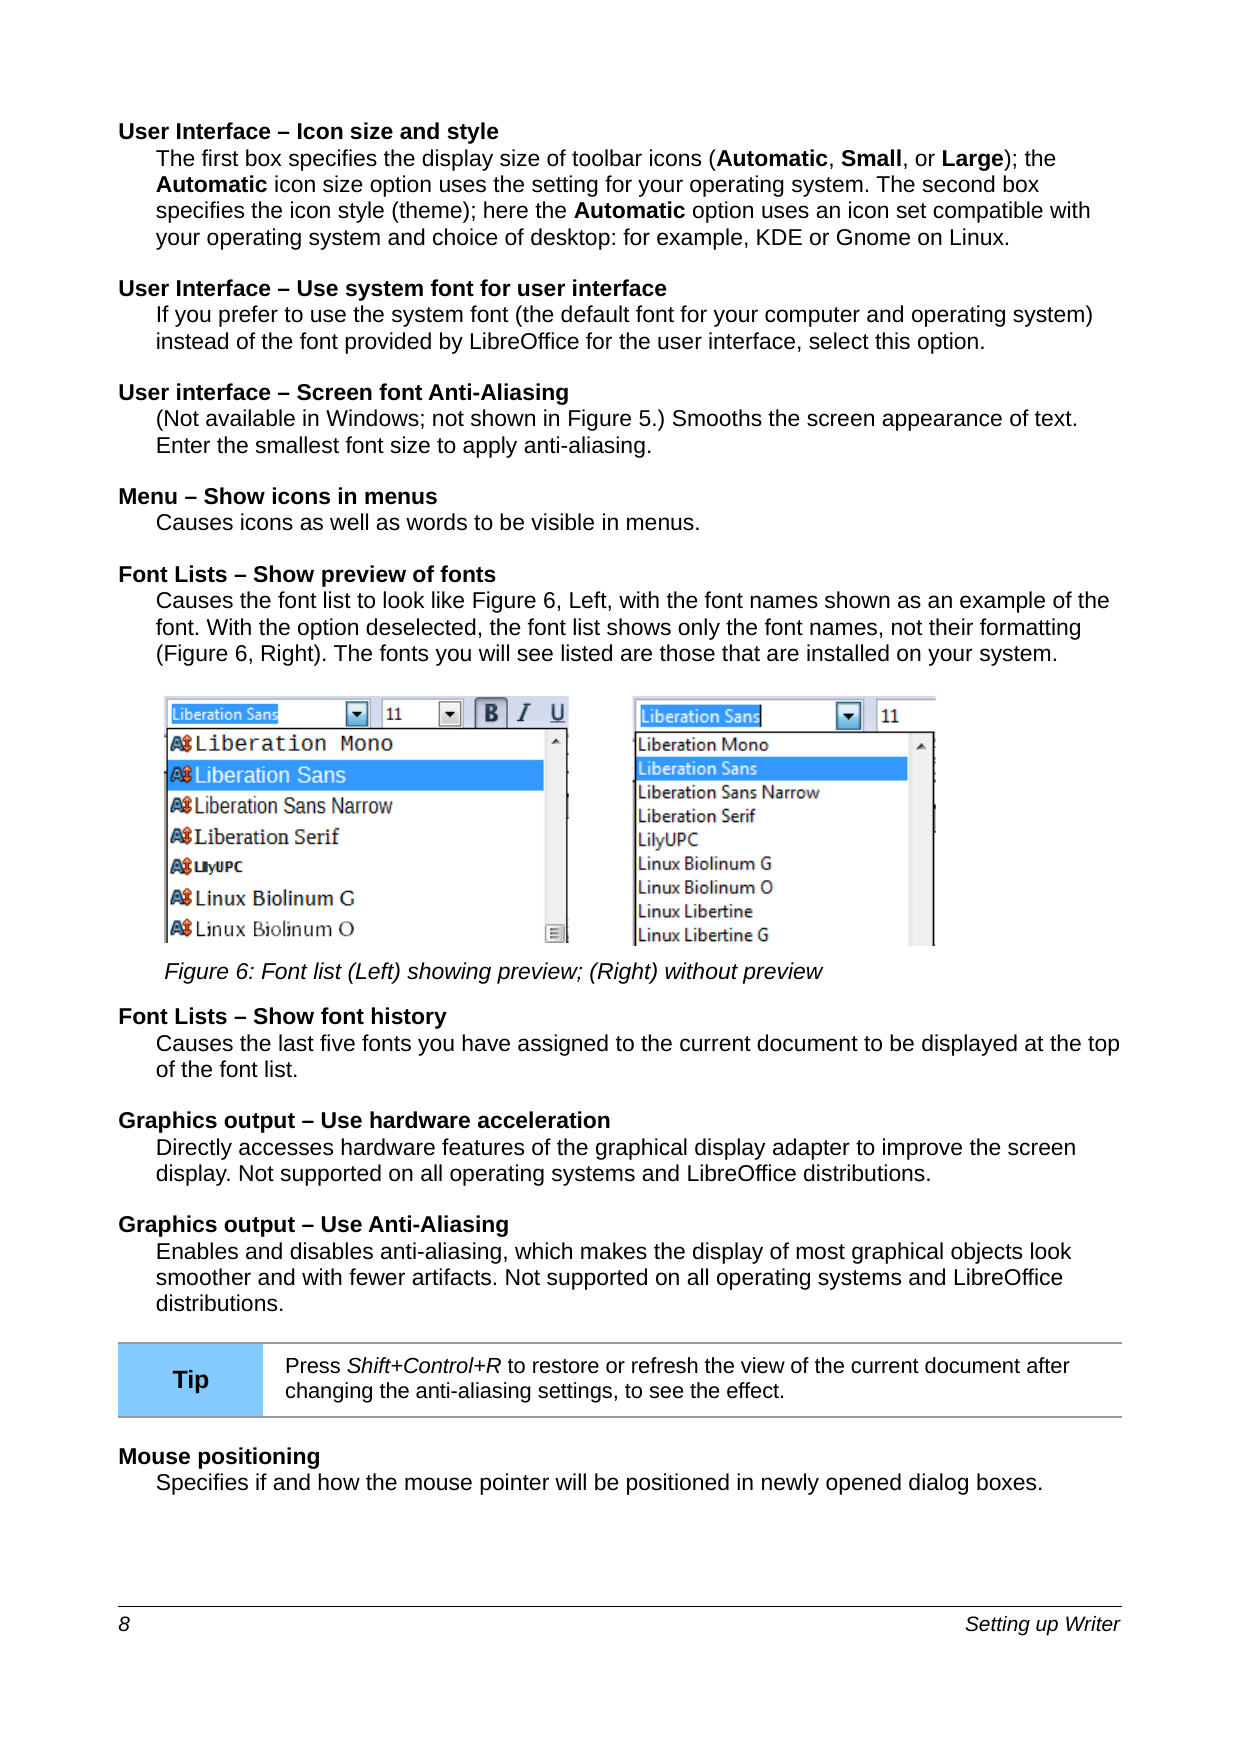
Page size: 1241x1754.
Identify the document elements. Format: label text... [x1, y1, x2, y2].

table_header [633, 696, 971, 958]
text Mouse positioning [118, 1443, 1122, 1469]
text Causes the font list to look like Figure 6, Left, with the font names shown as an example of the font. With the option deselected, the font list shows only the font names, not their formatting (Figure 6, Right). The fonts you will see listed are those that are installed on your system. [156, 587, 1122, 666]
text User Interface – Icon size and style [118, 118, 1122, 144]
table_header Tip [118, 1344, 263, 1416]
text Directly accesses hardware features of the graphical display adapter to improve the screen display. Not supported on all operating systems and LibreOffice distributions. [156, 1133, 1122, 1186]
text User Interface – Use system font for user interface [118, 275, 1122, 301]
table_cell Figure 6: Font list (Left) showing preview; (Right) without preview [164, 958, 971, 991]
text Specifies if and how the mouse pointer will be positioned in newly opened dialog boxes. [156, 1469, 1122, 1496]
text Menu – Show icons in menus [118, 483, 1122, 509]
text Font Lists – Show font history [118, 1003, 1122, 1029]
text Causes the last five fonts you have assigned to the current document to be displayed at the top of the font list. [156, 1029, 1122, 1082]
text (Not available in Windows; not shown in Figure 5.) Smooths the screen appearance of text. Enter the smallest font size to apply anti-aliasing. [156, 405, 1122, 458]
table_header Press Shift+Control+R to restore or refresh the view of the current document after changing the anti-aliasing settings, to see the effect. [264, 1344, 1122, 1416]
text Font Lists – Show preview of fonts [118, 561, 1122, 587]
text Enables and disables anti-aliasing, which makes the display of most graphical objects look smoother and with fewer artifacts. Not supported on all operating systems and LibreOffice distributions. [156, 1238, 1122, 1317]
text The first box specifies the display size of toolbar icons (Automatic, Small, or Large); the Automatic icon size option uses the setting for your operating system. The second box specifies the icon style (theme); here the Automatic option uses an icon set compatible with your operating system and choice of desktop: for example, KDE or Gnome on Linux. [156, 144, 1122, 250]
picture [164, 696, 569, 943]
text Causes icons as well as words to be visible in menus. [156, 509, 1122, 536]
table_header [164, 696, 633, 958]
text Graphics output – Use hardware acceleration [118, 1107, 1122, 1133]
text If you prefer to use the system font (the default font for your computer and operating system) instead of the font provided by LibreOffice for the user interface, select this option. [156, 301, 1122, 354]
picture [632, 696, 936, 946]
text User interface – Screen font Anti-Aliasing [118, 379, 1122, 405]
text Graphics output – Use Anti-Aliasing [118, 1211, 1122, 1238]
